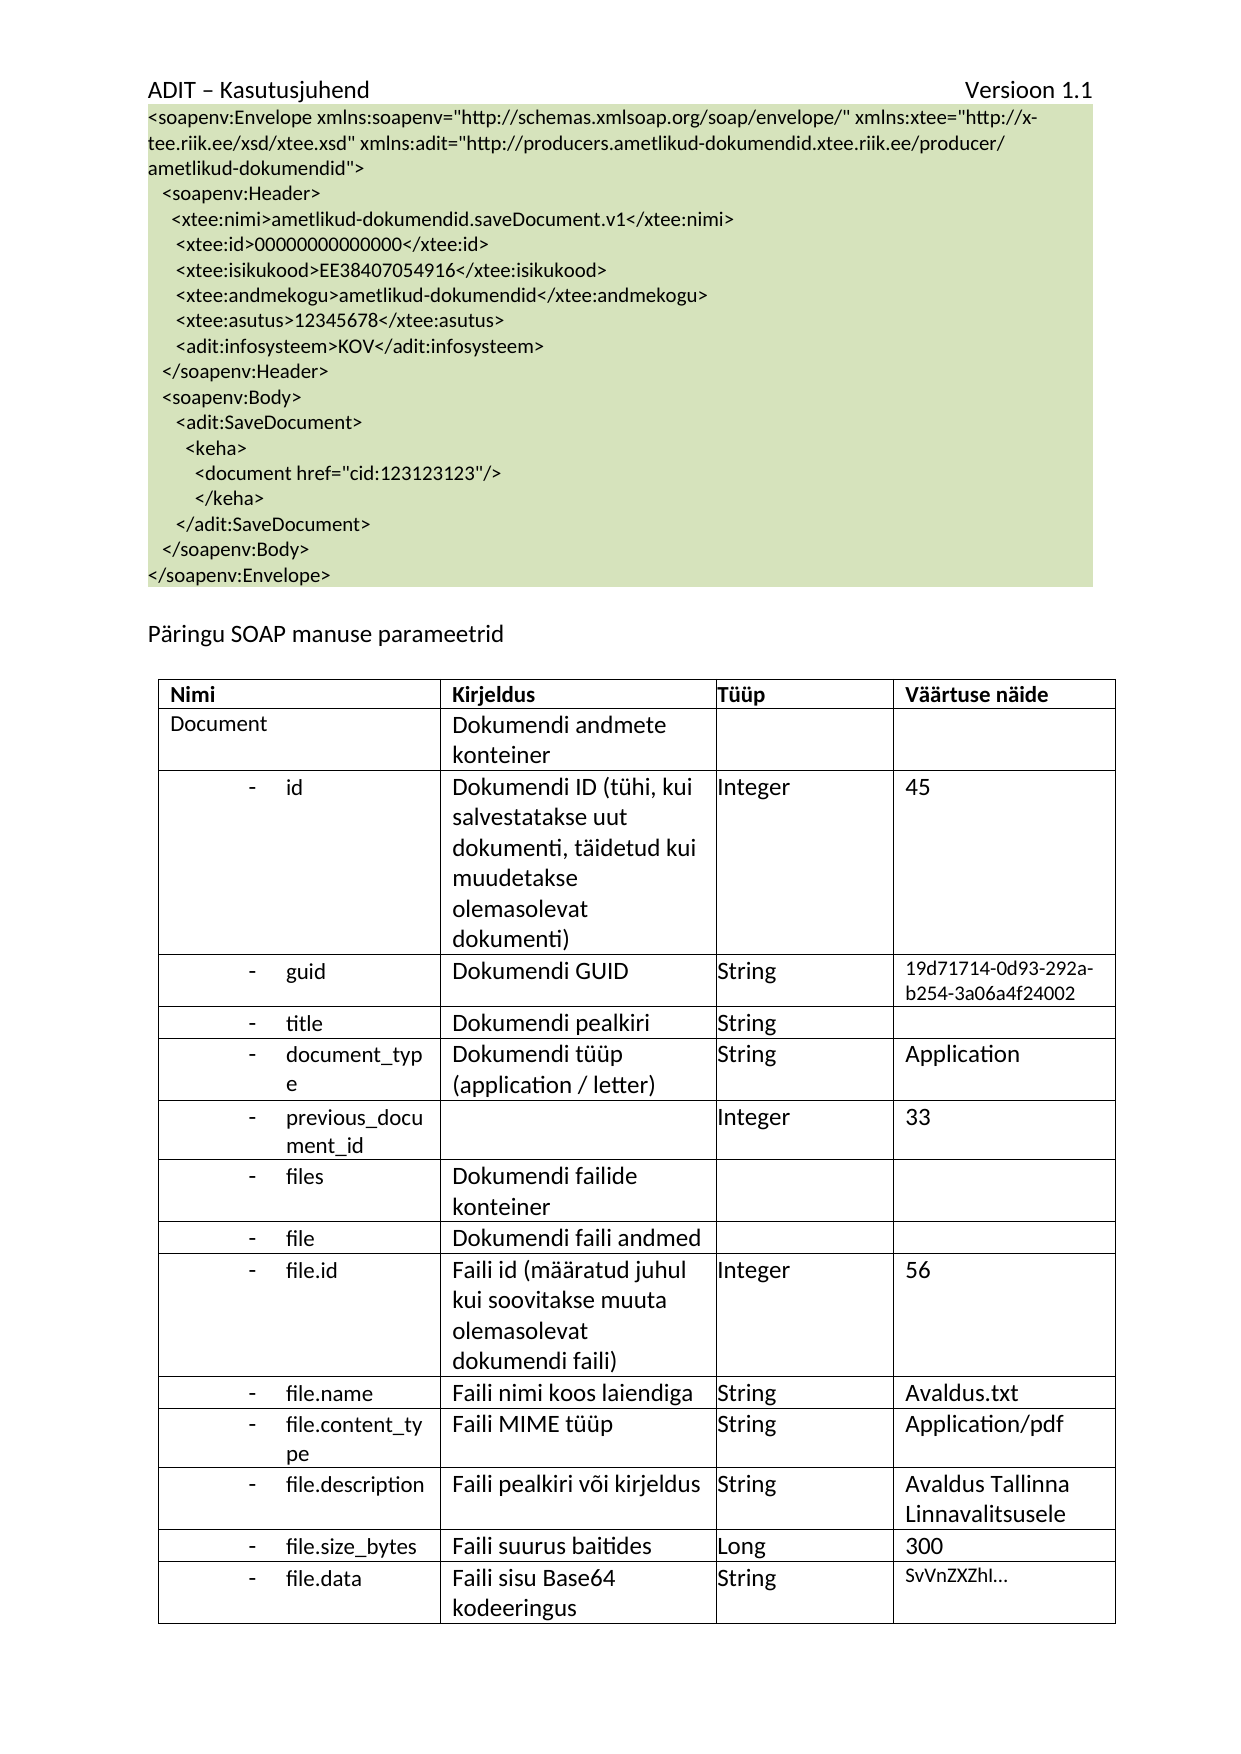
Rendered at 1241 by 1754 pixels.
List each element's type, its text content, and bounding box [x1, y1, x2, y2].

table_cell String [717, 1468, 893, 1529]
text <xtee:andmekogu>ametlikud-dokumendid</xtee:andmekogu> [148, 282, 1093, 308]
table_cell 45 [894, 771, 1115, 954]
table_cell previous_document_id [159, 1101, 440, 1159]
text <adit:infosysteem>KOV</adit:infosysteem> [148, 333, 1093, 358]
table_cell Faili id (määratud juhul kui soovitakse muuta olemasolevat dokumendi faili) [441, 1254, 716, 1376]
table_cell Dokumendi failide konteiner [441, 1160, 716, 1221]
table_cell String [717, 1377, 893, 1407]
text Päringu SOAP manuse parameetrid [148, 618, 1093, 679]
table_cell Faili sisu Base64 kodeeringus [441, 1562, 716, 1623]
table_cell 33 [894, 1101, 1115, 1159]
table_cell file.name [159, 1377, 440, 1407]
table_cell Faili nimi koos laiendiga [441, 1377, 716, 1407]
table_cell String [717, 1562, 893, 1623]
table_cell String [717, 955, 893, 1006]
table_cell Avaldus.txt [894, 1377, 1115, 1407]
table_cell String [717, 1039, 893, 1099]
table_cell Dokumendi tüüp (application / letter) [441, 1039, 716, 1099]
text <keha> [148, 435, 1093, 460]
table_cell Dokumendi andmete konteiner [441, 709, 716, 770]
table_cell Avaldus Tallinna Linnavalitsusele [894, 1468, 1115, 1529]
table_cell guid [159, 955, 440, 1006]
text <soapenv:Envelope xmlns:soapenv="http://schemas.xmlsoap.org/soap/envelope/" xmlns:xtee="http://x-tee.riik.ee/xsd/xtee.xsd" xmlns:adit="http://producers.ametlikud-dokumendid.xtee.riik.ee/producer/ametlikud-dokumendid"> [148, 104, 1093, 181]
table_cell Faili pealkiri või kirjeldus [441, 1468, 716, 1529]
text </soapenv:Body> [148, 536, 1093, 562]
table_header Tüüp [717, 680, 893, 708]
text <xtee:id>00000000000000</xtee:id> [148, 231, 1093, 257]
table_cell Application/pdf [894, 1409, 1115, 1467]
table_cell document_type [159, 1039, 440, 1099]
text <xtee:asutus>12345678</xtee:asutus> [148, 308, 1093, 333]
table_cell file.id [159, 1254, 440, 1376]
table_cell [717, 709, 893, 770]
table_cell Dokumendi GUID [441, 955, 716, 1006]
text </adit:SaveDocument> [148, 511, 1093, 536]
text <soapenv:Body> [148, 384, 1093, 409]
table_header Väärtuse näide [894, 680, 1115, 708]
text <soapenv:Header> [148, 181, 1093, 206]
table_cell Faili MIME tüüp [441, 1409, 716, 1467]
table_cell Application [894, 1039, 1115, 1099]
table_cell [717, 1160, 893, 1221]
table_cell 56 [894, 1254, 1115, 1376]
table_cell [894, 709, 1115, 770]
text </soapenv:Envelope> [148, 562, 1093, 587]
table_cell [441, 1101, 716, 1159]
text <adit:SaveDocument> [148, 409, 1093, 435]
table_cell Dokumendi faili andmed [441, 1222, 716, 1253]
table_cell Integer [717, 1101, 893, 1159]
table_cell Document [159, 709, 440, 770]
table_cell Integer [717, 1254, 893, 1376]
table_cell String [717, 1007, 893, 1037]
table_cell SvVnZXZhI… [894, 1562, 1115, 1623]
table_cell Dokumendi ID (tühi, kui salvestatakse uut dokumenti, täidetud kui muudetakse olemasolevat dokumenti) [441, 771, 716, 954]
table_cell file.data [159, 1562, 440, 1623]
table_cell Integer [717, 771, 893, 954]
table_cell [894, 1222, 1115, 1253]
table_cell file.content_type [159, 1409, 440, 1467]
table_cell Dokumendi pealkiri [441, 1007, 716, 1037]
table_cell Faili suurus baitides [441, 1530, 716, 1561]
text </keha> [148, 486, 1093, 511]
table_cell title [159, 1007, 440, 1037]
table_cell id [159, 771, 440, 954]
table_cell [717, 1222, 893, 1253]
table_cell 19d71714-0d93-292a-b254-3a06a4f24002 [894, 955, 1115, 1006]
table_cell String [717, 1409, 893, 1467]
text <xtee:isikukood>EE38407054916</xtee:isikukood> [148, 257, 1093, 282]
text <document href="cid:123123123"/> [148, 460, 1093, 486]
table_cell 300 [894, 1530, 1115, 1561]
table_cell file [159, 1222, 440, 1253]
text </soapenv:Header> [148, 358, 1093, 384]
table_cell file.description [159, 1468, 440, 1529]
table_cell [894, 1160, 1115, 1221]
table_cell Long [717, 1530, 893, 1561]
table_cell files [159, 1160, 440, 1221]
table_cell [894, 1007, 1115, 1037]
text <xtee:nimi>ametlikud-dokumendid.saveDocument.v1</xtee:nimi> [148, 206, 1093, 231]
table_header Kirjeldus [441, 680, 716, 708]
table_header Nimi [159, 680, 440, 708]
table_cell file.size_bytes [159, 1530, 440, 1561]
